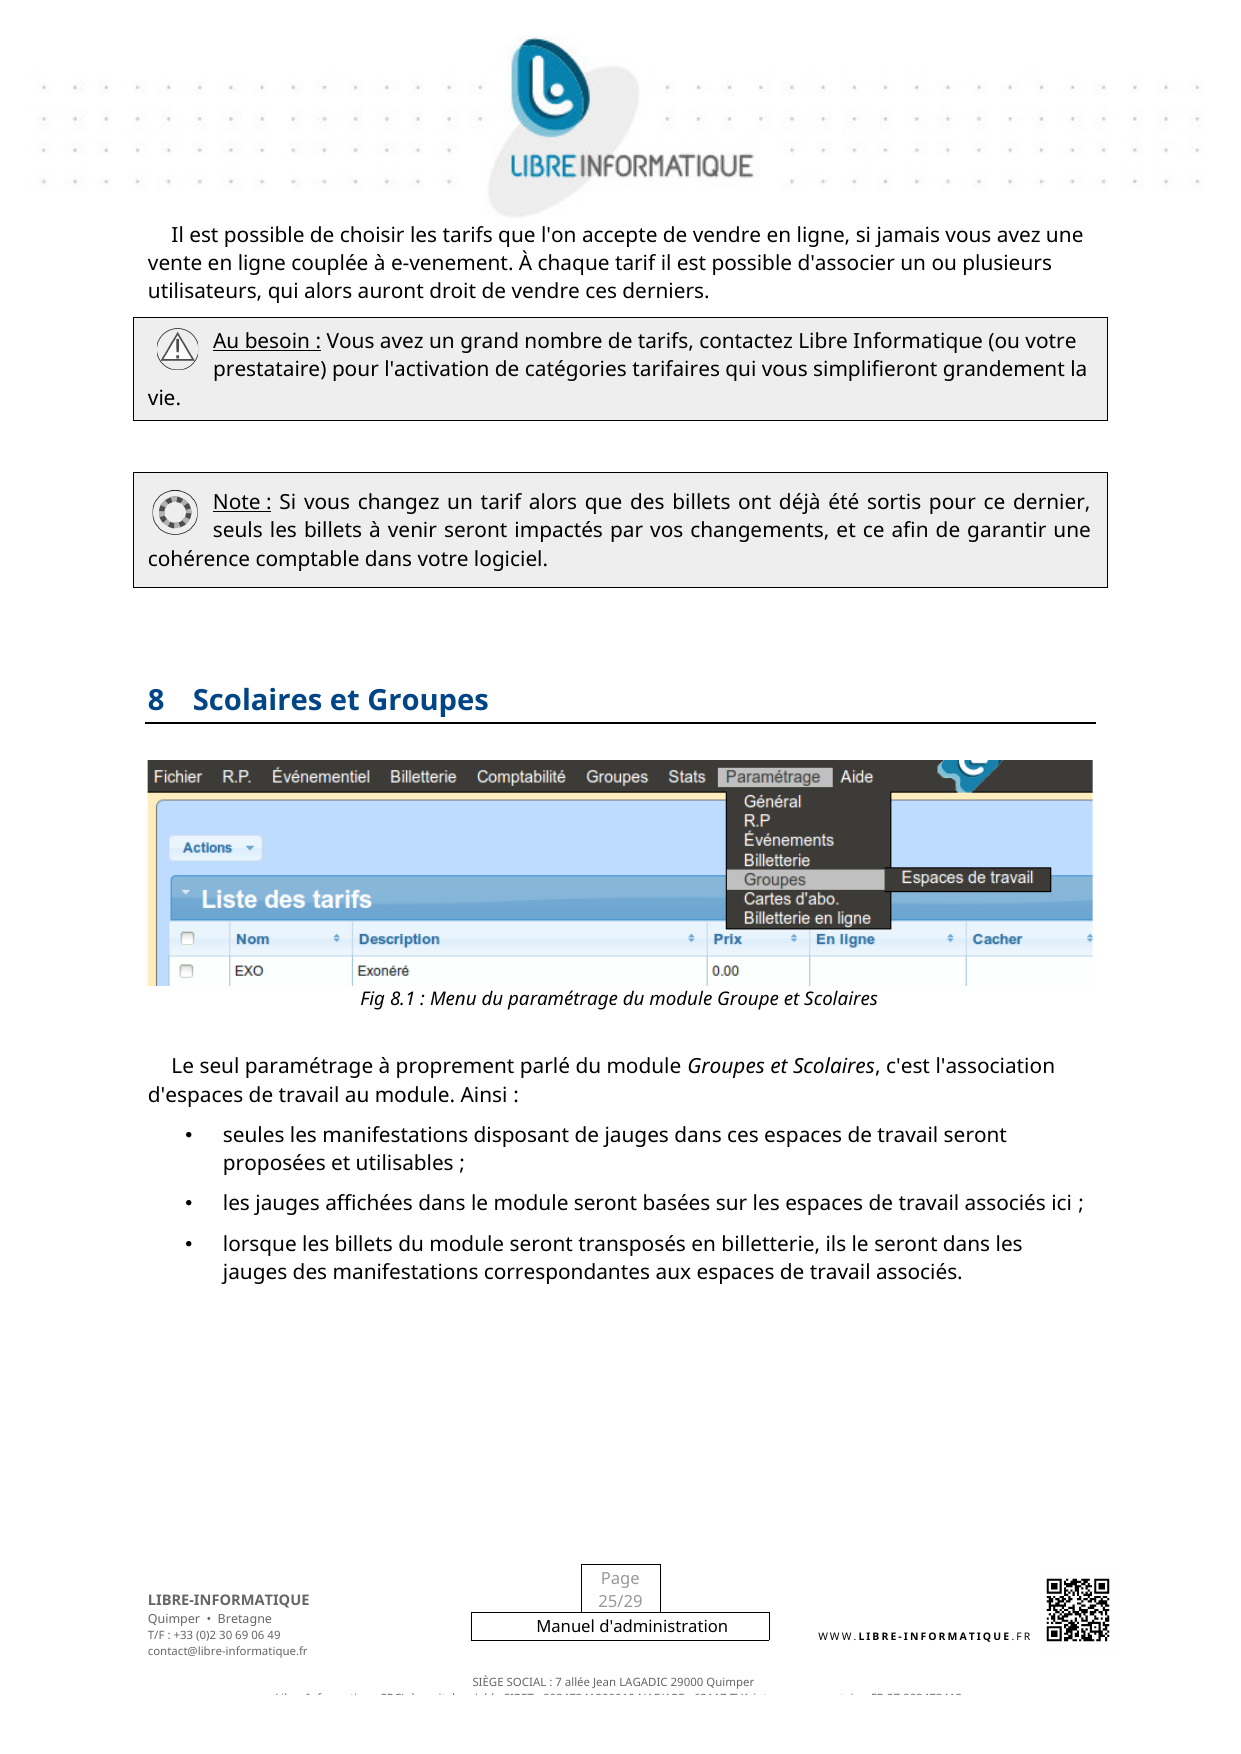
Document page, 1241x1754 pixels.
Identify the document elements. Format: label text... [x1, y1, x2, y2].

picture [147, 760, 1093, 986]
list les jauges affichées dans le module seront basées sur les espaces de travail associés ici ; [185, 1188, 1093, 1217]
list lorsque les billets du module seront transposés en billetterie, ils le seront dans les jauges des manifestations correspondantes aux espaces de travail associés. [185, 1229, 1093, 1286]
picture [1036, 1568, 1120, 1652]
text Au besoin : Vous avez un grand nombre de tarifs, contactez Libre Informatique (ou votre prestataire) pour l'activation de catégories tarifaires qui vous simplifieront grandement la vie. [134, 318, 1107, 420]
text Note : Si vous changez un tarif alors que des billets ont déjà été sortis pour ce dernier, seuls les billets à venir seront impactés par vos changements, et ce afin de garantir une cohérence comptable dans votre logiciel. [134, 473, 1107, 587]
list seules les manifestations disposant de jauges dans ces espaces de travail seront proposées et utilisables ; [185, 1120, 1093, 1177]
subtitle Scolaires et Groupes [145, 676, 1096, 722]
picture [27, 35, 1213, 220]
picture [157, 328, 199, 370]
text Fig 8.1 : Menu du paramétrage du module Groupe et Scolaires [148, 986, 1093, 1011]
picture [152, 490, 198, 535]
text Il est possible de choisir les tarifs que l'on accepte de vendre en ligne, si jamais vous avez une vente en ligne couplée à e-venement. À chaque tarif il est possible d'associer un ou plusieurs utilisateurs, qui alors auront droit de vendre ces derniers. [148, 220, 1093, 305]
text Le seul paramétrage à proprement parlé du module Groupes et Scolaires, c'est l'association d'espaces de travail au module. Ainsi : [148, 1051, 1093, 1108]
